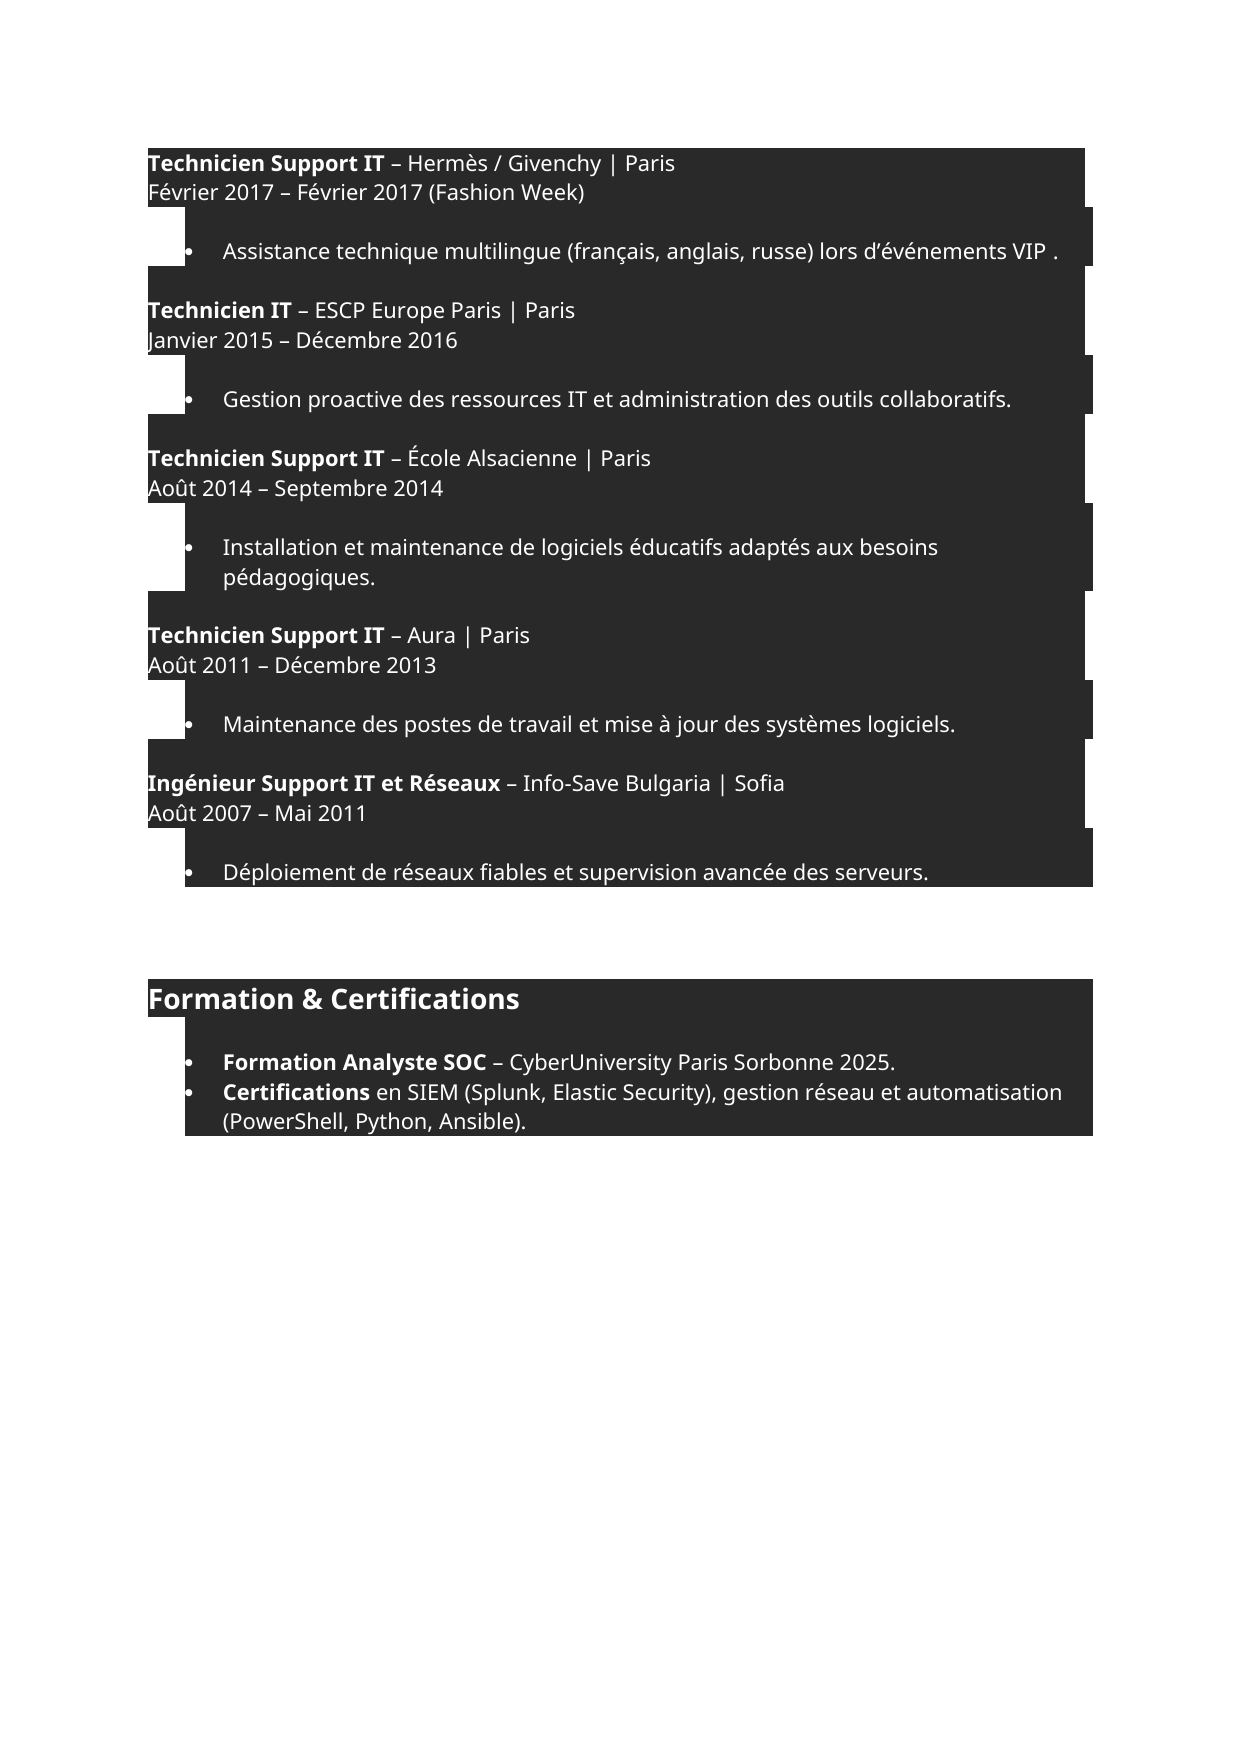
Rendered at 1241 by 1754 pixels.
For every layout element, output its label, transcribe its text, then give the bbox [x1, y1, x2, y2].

text Technicien Support IT – Aura | Paris Août 2011 – Décembre 2013 [148, 621, 1085, 680]
text Technicien Support IT – École Alsacienne | Paris Août 2014 – Septembre 2014 [148, 443, 1085, 503]
list Certifications en SIEM (Splunk, Elastic Security), gestion réseau et automatisation (PowerShell, Python, Ansible). [185, 1076, 1093, 1136]
list Gestion proactive des ressources IT et administration des outils collaboratifs. [185, 384, 1093, 414]
text Ingénieur Support IT et Réseaux – Info-Save Bulgaria | Sofia Août 2007 – Mai 2011 [148, 768, 1085, 828]
list Assistance technique multilingue (français, anglais, russe) lors d’événements VIP . [185, 236, 1093, 266]
list Maintenance des postes de travail et mise à jour des systèmes logiciels. [185, 709, 1093, 739]
list Déploiement de réseaux fiables et supervision avancée des serveurs. [185, 857, 1093, 887]
list Formation Analyste SOC – CyberUniversity Paris Sorbonne 2025. [185, 1047, 1093, 1076]
subtitle Formation & Certifications [148, 979, 1093, 1017]
list Installation et maintenance de logiciels éducatifs adaptés aux besoins pédagogiques. [185, 532, 1093, 591]
text Technicien IT – ESCP Europe Paris | Paris Janvier 2015 – Décembre 2016 [148, 295, 1085, 355]
text Technicien Support IT – Hermès / Givenchy | Paris Février 2017 – Février 2017 (Fashion Week) [148, 148, 1085, 207]
